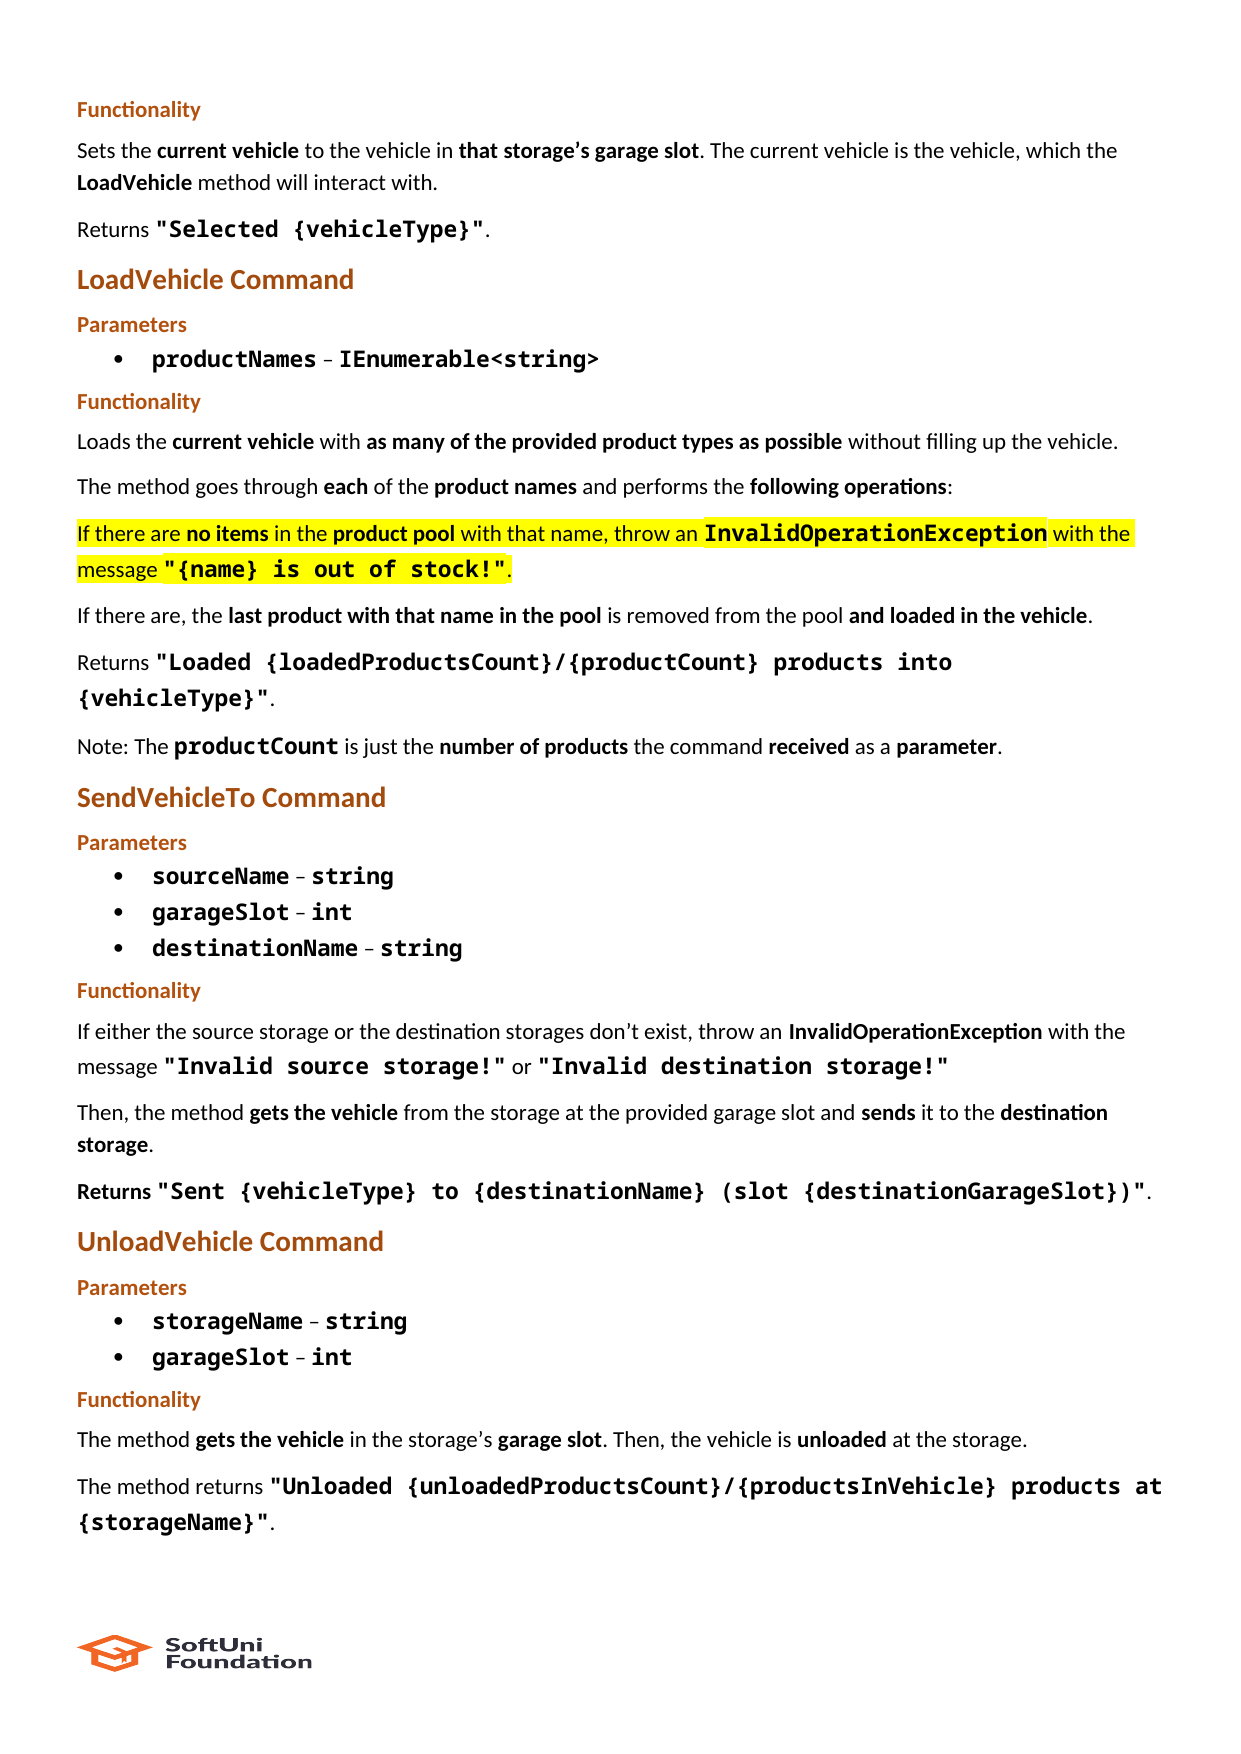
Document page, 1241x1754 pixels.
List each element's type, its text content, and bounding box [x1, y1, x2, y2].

list garageSlot – int [114, 1341, 1163, 1372]
list storageName – string [114, 1305, 1163, 1336]
list garageSlot – int [114, 896, 1163, 927]
list sourceName – string [114, 860, 1163, 891]
text Returns "Loaded {loadedProductsCount}/{productCount} products into {vehicleType}". [77, 646, 1163, 713]
text If there are, the last product with that name in the pool is removed from the pool and loaded in the vehicle. [77, 601, 1163, 629]
subtitle Functionality [77, 1385, 1163, 1413]
list productNames – IEnumerable<string> [114, 343, 1163, 374]
text Returns "Selected {vehicleType}". [77, 213, 1163, 244]
text Sets the current vehicle to the vehicle in that storage’s garage slot. The current vehicle is the vehicle, which the LoadVehicle method will interact with. [77, 136, 1163, 196]
subtitle UnloadVehicle Command [77, 1223, 1163, 1259]
subtitle LoadVehicle Command [77, 261, 1163, 297]
text Then, the method gets the vehicle from the storage at the provided garage slot and sends it to the destination storage. [77, 1098, 1163, 1158]
subtitle Functionality [77, 95, 1163, 123]
list destinationName – string [114, 932, 1163, 963]
text Loads the current vehicle with as many of the provided product types as possible without filling up the vehicle. [77, 427, 1163, 456]
subtitle SendVehicleTo Command [77, 779, 1163, 814]
text If there are no items in the product pool with that name, throw an InvalidOperationException with the message "{name} is out of stock!". [77, 517, 1163, 584]
text Returns "Sent {vehicleType} to {destinationName} (slot {destinationGarageSlot})". [77, 1175, 1163, 1206]
text If either the source storage or the destination storages don’t exist, throw an InvalidOperationException with the message "Invalid source storage!" or "Invalid destination storage!" [77, 1017, 1163, 1081]
text The method goes through each of the product names and performs the following operations: [77, 472, 1163, 500]
text Note: The productCount is just the number of products the command received as a parameter. [77, 730, 1163, 762]
subtitle Functionality [77, 976, 1163, 1004]
subtitle Parameters [77, 311, 1163, 338]
subtitle Parameters [77, 1273, 1163, 1301]
picture [76, 1635, 312, 1672]
subtitle Functionality [77, 387, 1163, 415]
subtitle Parameters [77, 828, 1163, 856]
text The method returns "Unloaded {unloadedProductsCount}/{productsInVehicle} products at {storageName}". [77, 1470, 1163, 1537]
text The method gets the vehicle in the storage’s garage slot. Then, the vehicle is unloaded at the storage. [77, 1426, 1163, 1453]
